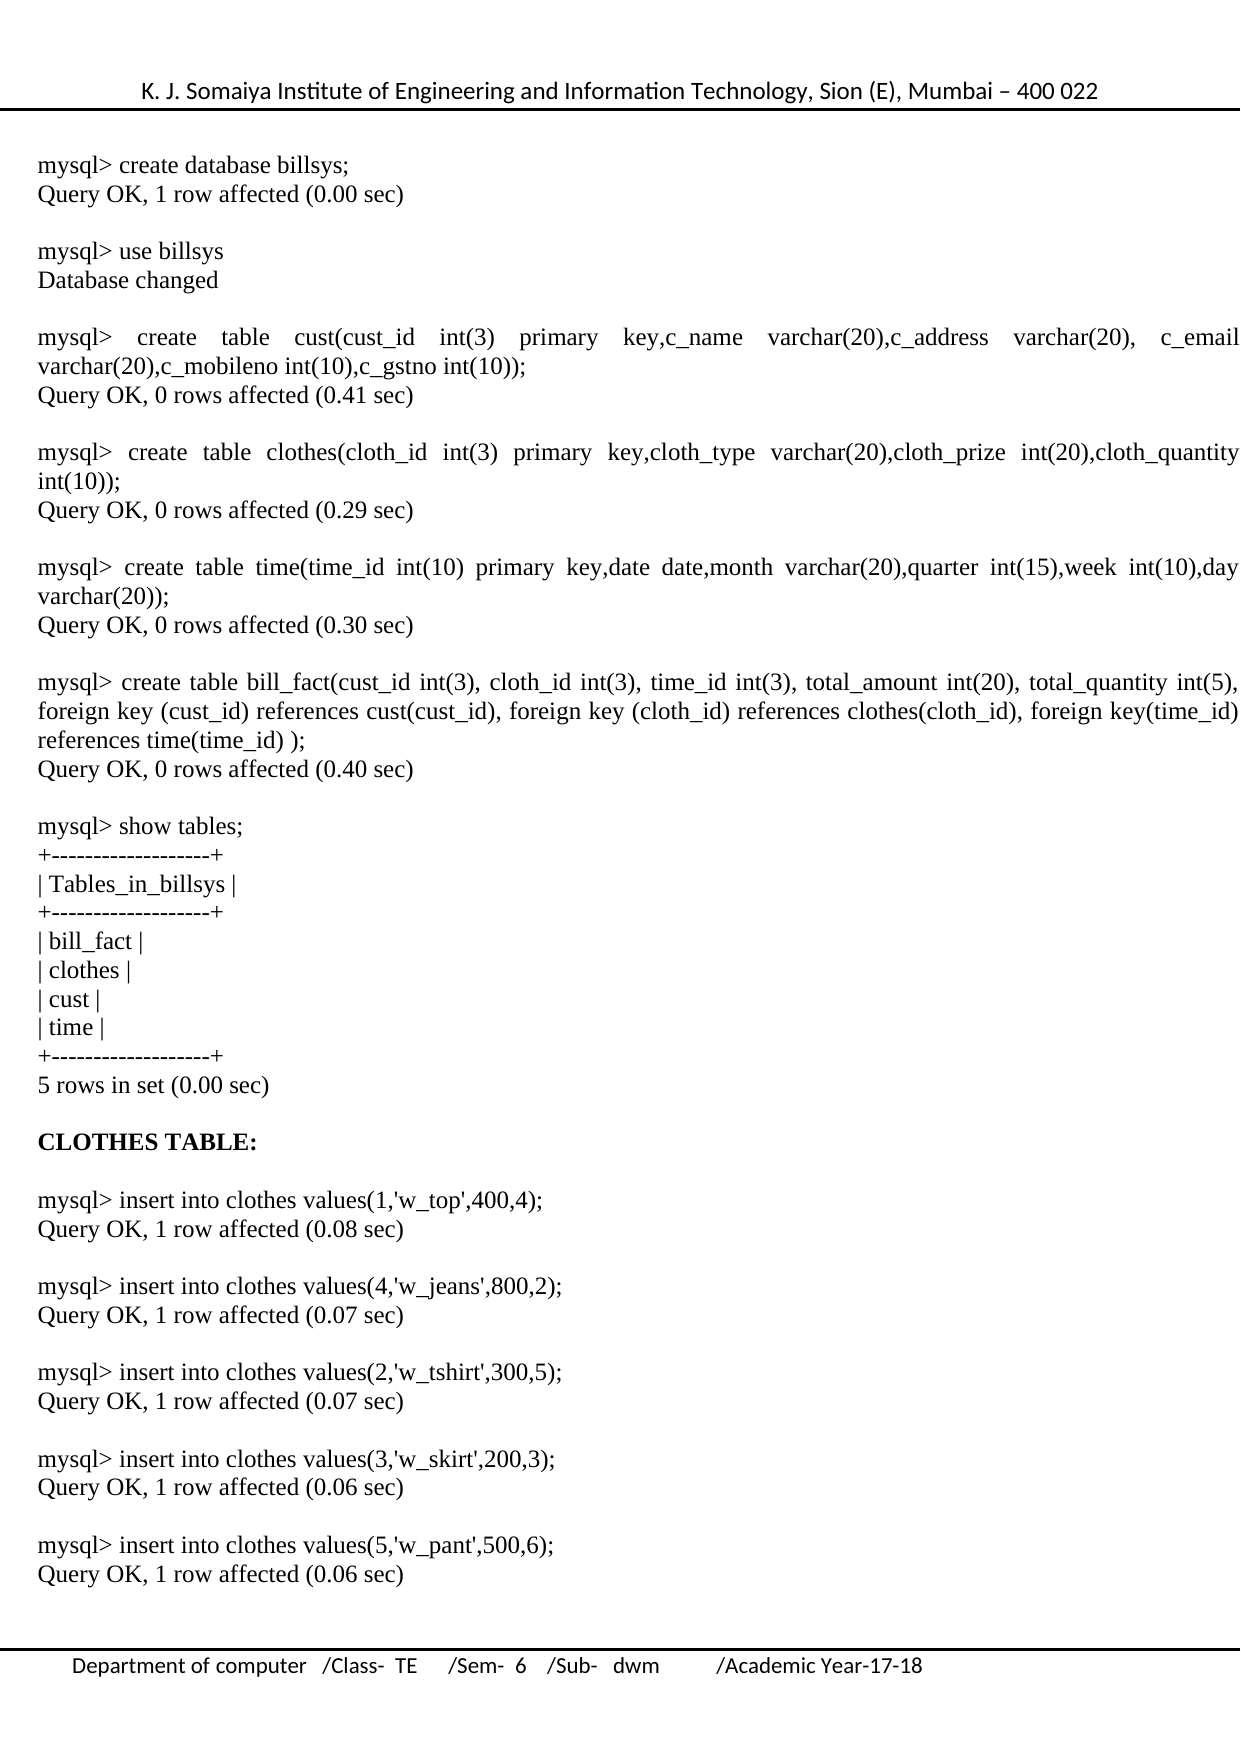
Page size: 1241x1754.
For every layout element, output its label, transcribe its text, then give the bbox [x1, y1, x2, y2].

text Query OK, 1 row affected (0.08 sec) [37, 1214, 1240, 1242]
text mysql> insert into clothes values(1,'w_top',400,4); [37, 1185, 1240, 1214]
text Query OK, 1 row affected (0.07 sec) [37, 1386, 1240, 1415]
text mysql> insert into clothes values(5,'w_pant',500,6); [37, 1530, 1240, 1559]
text | Tables_in_billsys | [37, 869, 1240, 897]
text mysql> create table bill_fact(cust_id int(3), cloth_id int(3), time_id int(3), total_amount int(20), total_quantity int(5), foreign key (cust_id) references cust(cust_id), foreign key (cloth_id) references clothes(cloth_id), foreign key(time_id) references time(time_id) ); [37, 667, 1240, 754]
text mysql> insert into clothes values(2,'w_tshirt',300,5); [37, 1357, 1240, 1386]
text 5 rows in set (0.00 sec) [37, 1070, 1240, 1099]
text Query OK, 1 row affected (0.06 sec) [37, 1559, 1240, 1587]
text Database changed [37, 265, 1240, 294]
text +-------------------+ [37, 897, 1240, 926]
text Query OK, 0 rows affected (0.40 sec) [37, 754, 1240, 782]
text Query OK, 0 rows affected (0.30 sec) [37, 610, 1240, 639]
text mysql> use billsys [37, 236, 1240, 265]
text | cust | [37, 984, 1240, 1012]
text mysql> create database billsys; [0, 150, 1240, 179]
text mysql> insert into clothes values(4,'w_jeans',800,2); [37, 1271, 1240, 1300]
text mysql> create table cust(cust_id int(3) primary key,c_name varchar(20),c_address varchar(20), c_email varchar(20),c_mobileno int(10),c_gstno int(10)); [37, 322, 1240, 380]
text mysql> insert into clothes values(3,'w_skirt',200,3); [37, 1444, 1240, 1472]
text Query OK, 1 row affected (0.07 sec) [37, 1300, 1240, 1329]
text Query OK, 0 rows affected (0.41 sec) [37, 380, 1240, 409]
text +-------------------+ [37, 840, 1240, 869]
text +-------------------+ [37, 1041, 1240, 1070]
text mysql> create table time(time_id int(10) primary key,date date,month varchar(20),quarter int(15),week int(10),day varchar(20)); [37, 552, 1240, 610]
text | bill_fact | [37, 926, 1240, 955]
text CLOTHES TABLE: [37, 1127, 1240, 1156]
text | time | [37, 1012, 1240, 1041]
text | clothes | [37, 955, 1240, 984]
text Query OK, 0 rows affected (0.29 sec) [37, 495, 1240, 524]
text Query OK, 1 row affected (0.00 sec) [37, 179, 1240, 207]
text mysql> show tables; [37, 811, 1240, 840]
text Query OK, 1 row affected (0.06 sec) [37, 1472, 1240, 1501]
text mysql> create table clothes(cloth_id int(3) primary key,cloth_type varchar(20),cloth_prize int(20),cloth_quantity int(10)); [37, 437, 1240, 495]
